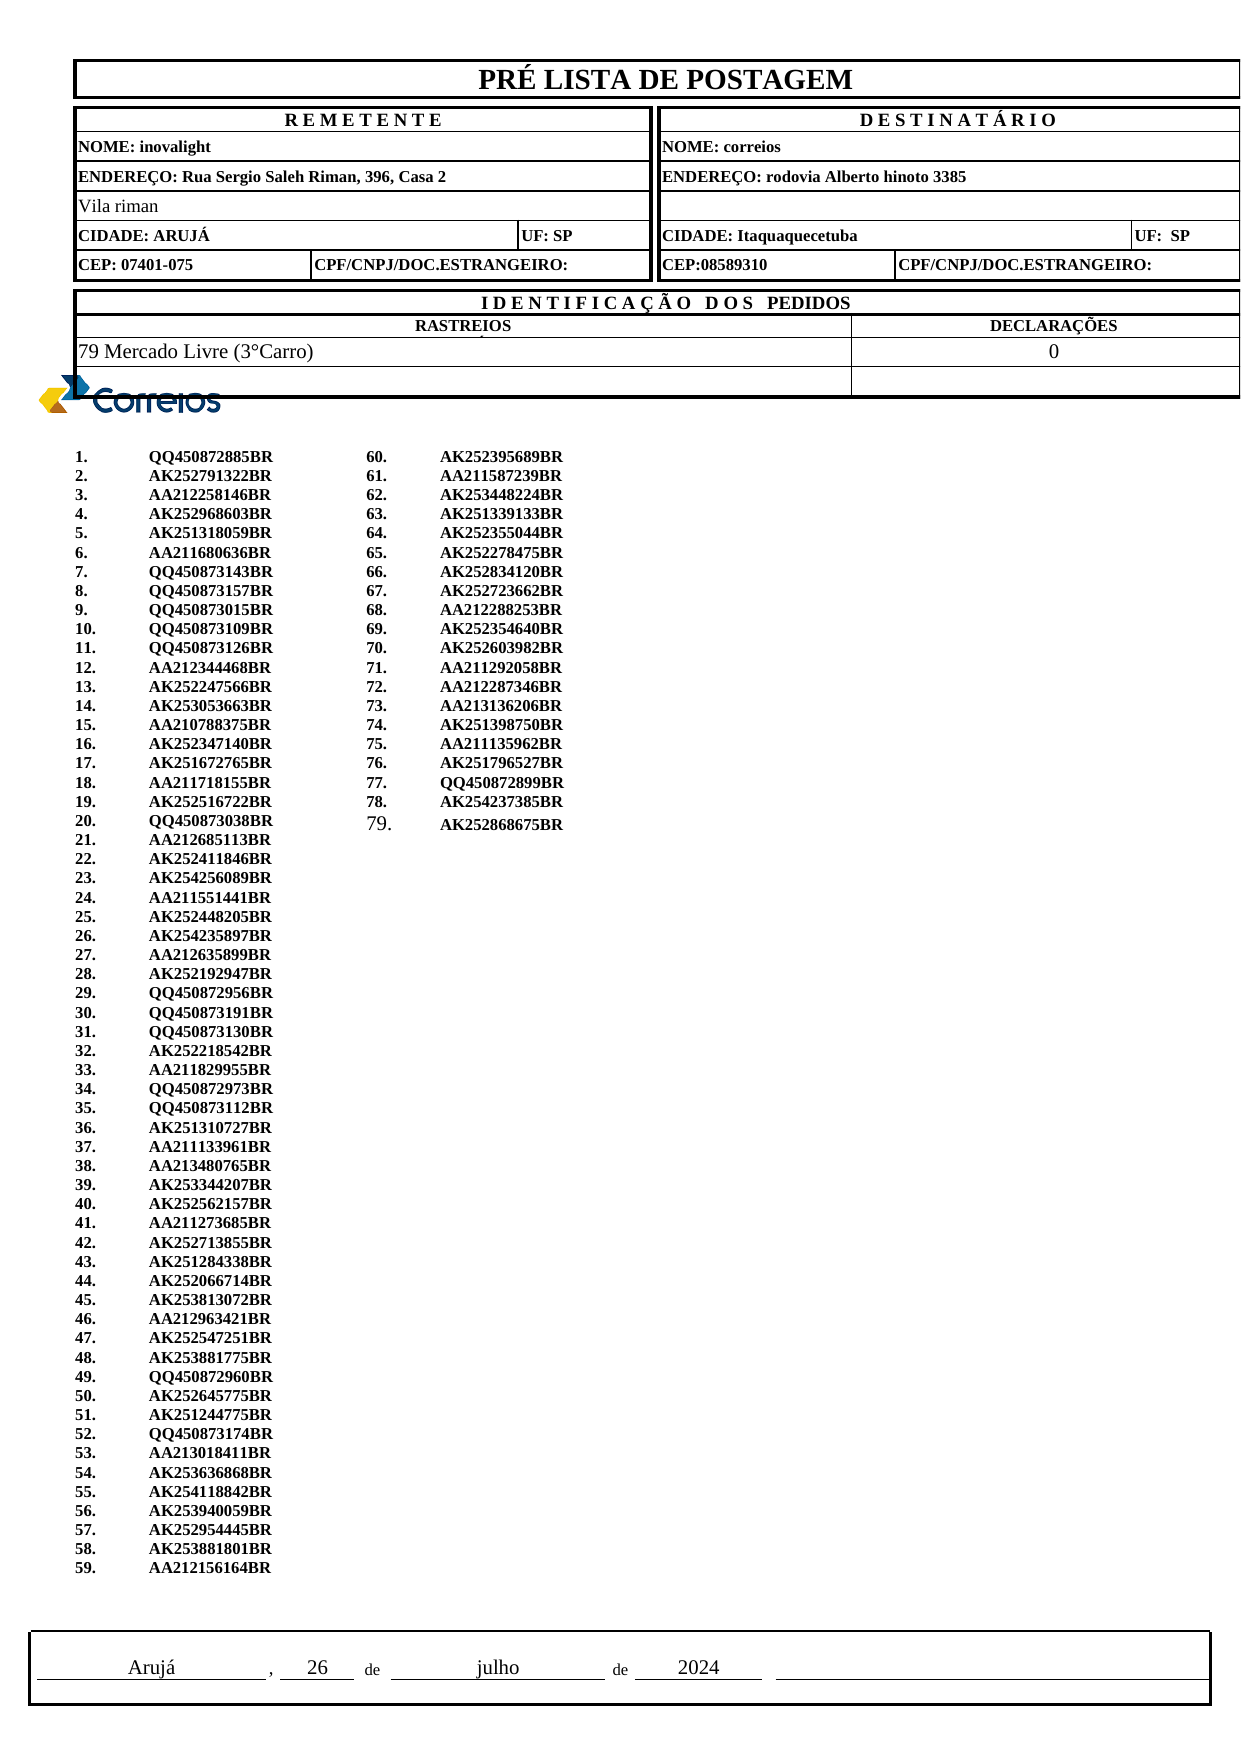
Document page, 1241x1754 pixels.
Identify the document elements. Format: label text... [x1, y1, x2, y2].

list AK252562157BR [75, 1194, 329, 1213]
list AA211292058BR [366, 657, 620, 677]
list AA212685113BR [75, 830, 329, 849]
list AA210788375BR [75, 715, 329, 734]
list QQ450873038BR [75, 811, 329, 830]
list AK252066714BR [75, 1271, 329, 1290]
list AA212258146BR [75, 485, 329, 504]
list AK252355044BR [366, 523, 620, 542]
list AK252868675BR [366, 811, 620, 835]
list QQ450872956BR [75, 983, 329, 1002]
list AK251398750BR [366, 715, 620, 734]
list AK252247566BR [75, 677, 329, 696]
list AA211135962BR [366, 734, 620, 753]
list AK252278475BR [366, 542, 620, 562]
list AA212635899BR [75, 945, 329, 964]
list AK252516722BR [75, 792, 329, 811]
list AA213136206BR [366, 696, 620, 715]
list AK252791322BR [75, 466, 329, 485]
list AA213018411BR [75, 1443, 329, 1462]
list QQ450873191BR [75, 1002, 329, 1022]
list AK253344207BR [75, 1175, 329, 1194]
list AK251310727BR [75, 1117, 329, 1137]
list AK253881775BR [75, 1347, 329, 1367]
list AK251318059BR [75, 523, 329, 542]
list AK252713855BR [75, 1232, 329, 1252]
list AK252411846BR [75, 849, 329, 868]
list AK252347140BR [75, 734, 329, 753]
list QQ450873174BR [75, 1424, 329, 1443]
list QQ450873109BR [75, 619, 329, 638]
list QQ450872899BR [366, 772, 620, 792]
list AK252603982BR [366, 638, 620, 657]
list QQ450873157BR [75, 581, 329, 600]
list AK252192947BR [75, 964, 329, 983]
list QQ450873130BR [75, 1022, 329, 1041]
list AK252218542BR [75, 1041, 329, 1060]
list AK254235897BR [75, 926, 329, 945]
list AA211133961BR [75, 1137, 329, 1156]
list AK252547251BR [75, 1328, 329, 1347]
list AA212344468BR [75, 657, 329, 677]
list AA211718155BR [75, 772, 329, 792]
list AK254237385BR [366, 792, 620, 811]
list AA211680636BR [75, 542, 329, 562]
list AK252834120BR [366, 562, 620, 581]
list AK252354640BR [366, 619, 620, 638]
list AK254118842BR [75, 1482, 329, 1501]
list AK253813072BR [75, 1290, 329, 1309]
list AA211273685BR [75, 1213, 329, 1232]
list AK251244775BR [75, 1405, 329, 1424]
list AA213480765BR [75, 1156, 329, 1175]
list AA211829955BR [75, 1060, 329, 1079]
list AK252968603BR [75, 504, 329, 523]
list AK253636868BR [75, 1462, 329, 1482]
list AA211587239BR [366, 466, 620, 485]
list AA211551441BR [75, 887, 329, 907]
list AK252645775BR [75, 1386, 329, 1405]
list AK251339133BR [366, 504, 620, 523]
list AK251284338BR [75, 1252, 329, 1271]
list AA212288253BR [366, 600, 620, 619]
list QQ450872973BR [75, 1079, 329, 1098]
list AA212287346BR [366, 677, 620, 696]
list AK252954445BR [75, 1520, 329, 1539]
list QQ450873143BR [75, 562, 329, 581]
list QQ450873126BR [75, 638, 329, 657]
list AK253053663BR [75, 696, 329, 715]
list AK252448205BR [75, 907, 329, 926]
list QQ450872885BR [75, 447, 329, 466]
list AK252395689BR [366, 447, 620, 466]
list AK254256089BR [75, 868, 329, 887]
list QQ450873112BR [75, 1098, 329, 1117]
list AK251672765BR [75, 753, 329, 772]
list AK253940059BR [75, 1501, 329, 1520]
list AA212963421BR [75, 1309, 329, 1328]
list QQ450873015BR [75, 600, 329, 619]
list QQ450872960BR [75, 1367, 329, 1386]
list AK251796527BR [366, 753, 620, 772]
list AK252723662BR [366, 581, 620, 600]
list AA212156164BR [75, 1558, 329, 1577]
list AK253881801BR [75, 1539, 329, 1558]
list AK253448224BR [366, 485, 620, 504]
